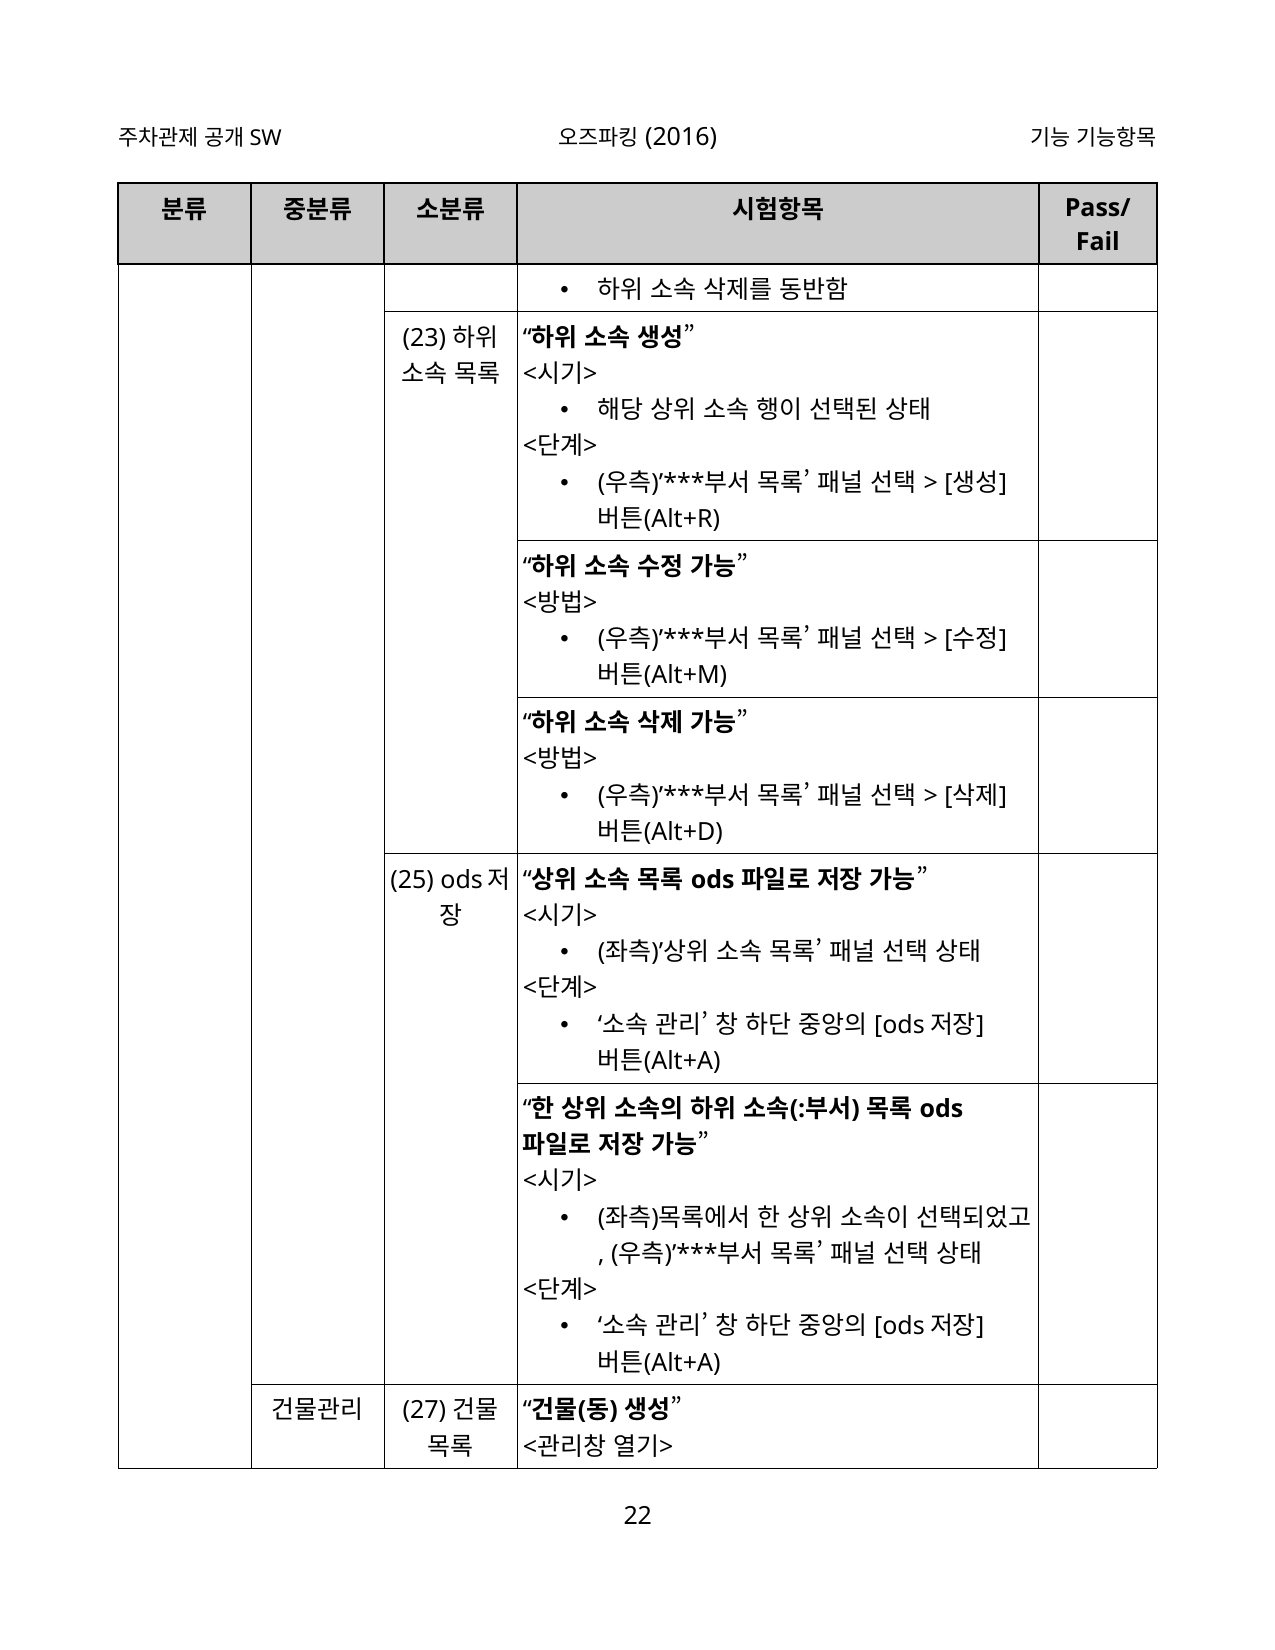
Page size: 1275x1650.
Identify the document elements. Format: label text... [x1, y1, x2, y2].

table_header 소분류 [385, 184, 516, 263]
table_cell “한 상위 소속의 하위 소속(:부서) 목록 ods 파일로 저장 가능” <시기> (좌측)목록에서 한 상위 소속이 선택되었고 , (우측)’***부서 목록’ 패널 선택 상태 <단계> ‘소속 관리’ 창 하단 중앙의 [ods저장] 버튼(Alt+A) [518, 1084, 1038, 1384]
table_header Pass/Fail [1040, 184, 1156, 263]
table_cell (25) ods저장 [385, 854, 517, 1384]
table_cell [119, 265, 251, 1468]
table_cell “상위 소속 목록 ods 파일로 저장 가능” <시기> (좌측)’상위 소속 목록’ 패널 선택 상태 <단계> ‘소속 관리’ 창 하단 중앙의 [ods저장] 버튼(Alt+A) [518, 854, 1038, 1082]
table_cell “하위 소속 수정 가능” <방법> (우측)’***부서 목록’ 패널 선택 > [수정] 버튼(Alt+M) [518, 541, 1038, 697]
table_cell [1039, 698, 1157, 853]
table_header 시험항목 [518, 184, 1038, 263]
table_cell [385, 265, 517, 311]
table_cell “하위 소속 생성” <시기> 해당 상위 소속 행이 선택된 상태 <단계> (우측)’***부서 목록’ 패널 선택 > [생성] 버튼(Alt+R) [518, 312, 1038, 540]
table_cell [252, 265, 384, 1384]
table_cell “상위 소속 삭제” <방법> (좌측)‘상위 소속 목록’ 패널 > [삭제] 버튼(Alt+D) <참고> 하위 소속 삭제를 동반함 [518, 265, 1038, 311]
table_header 중분류 [252, 184, 383, 263]
table_cell [1039, 541, 1157, 697]
table_cell [1039, 265, 1157, 311]
table_cell 건물관리 [252, 1385, 384, 1468]
table_cell (27) 건물 목록 [385, 1385, 517, 1468]
table_cell [1039, 854, 1157, 1082]
table_cell (23) 하위 소속 목록 [385, 312, 517, 853]
table_cell “건물(동) 생성” <관리창 열기> 주 GUI, 탑 메뉴 [차량⋅차주] > [건물관리](Alt+B) <단계> (좌측)‘건물(동) 목록’ 패널 선택 > [생성] 버튼(Alt+R) [518, 1385, 1038, 1468]
table_cell “하위 소속 삭제 가능” <방법> (우측)’***부서 목록’ 패널 선택 > [삭제] 버튼(Alt+D) [518, 698, 1038, 853]
table_cell [1039, 1084, 1157, 1384]
table_cell [1039, 312, 1157, 540]
table_header 분류 [119, 184, 250, 263]
table_cell [1039, 1385, 1157, 1468]
